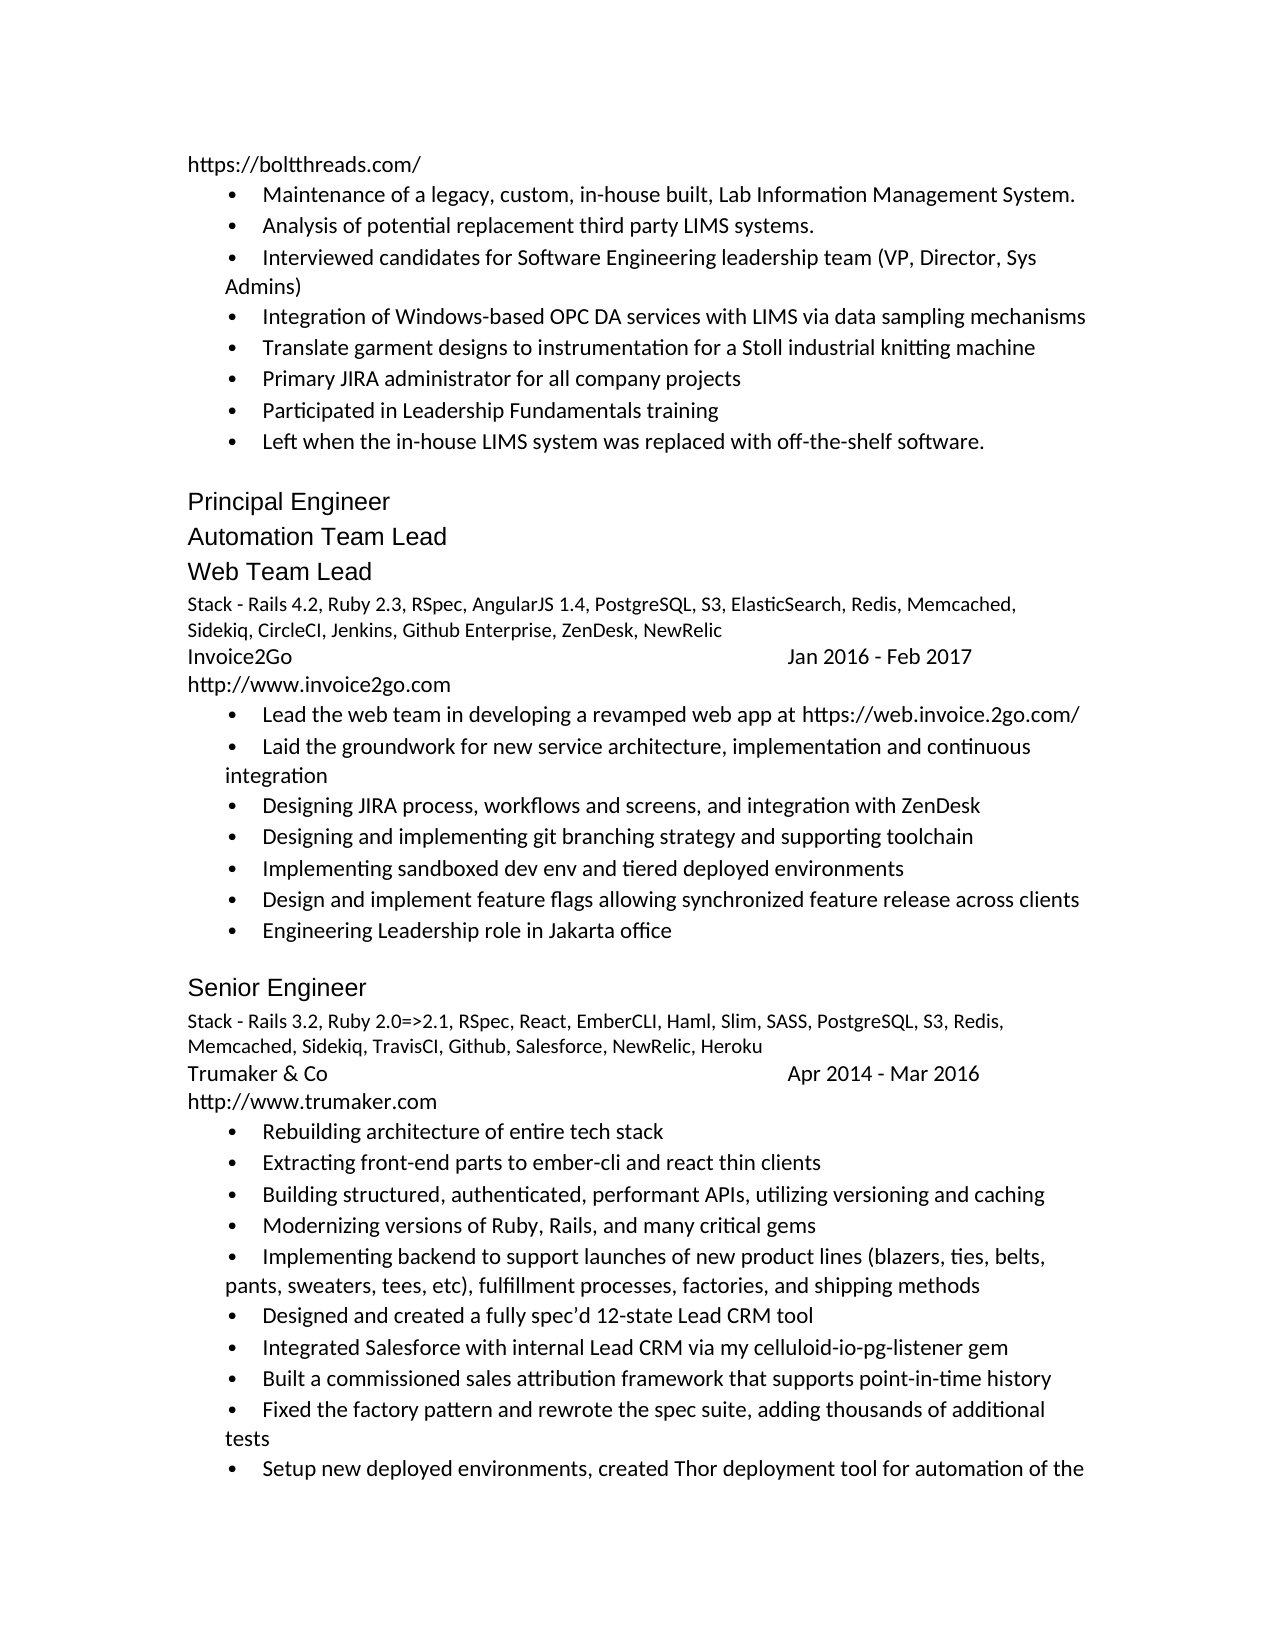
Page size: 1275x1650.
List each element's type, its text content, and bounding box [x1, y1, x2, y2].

list Building structured, authenticated, performant APIs, utilizing versioning and caching [225, 1178, 1087, 1209]
list Built a commissioned sales attribution framework that supports point-in-time history [225, 1362, 1087, 1393]
list Implementing sandboxed dev env and tiered deployed environments [225, 851, 1087, 883]
list Left when the in-house LIMS system was replaced with off-the-shelf software. [225, 425, 1087, 456]
list Design and implement feature flags allowing synchronized feature release across clients [225, 883, 1087, 914]
list Engineering Leadership role in Jakarta office [225, 914, 1087, 945]
text Stack - Rails 4.2, Ruby 2.3, RSpec, AngularJS 1.4, PostgreSQL, S3, ElasticSearch, Redis, Memcached, Sidekiq, CircleCI, Jenkins, Github Enterprise, ZenDesk, NewRelic [187, 592, 1087, 642]
list Laid the groundwork for new service architecture, implementation and continuous integration [225, 730, 1087, 789]
list Designing JIRA process, workflows and screens, and integration with ZenDesk [225, 789, 1087, 820]
text Trumaker & Co Apr 2014 - Mar 2016 [187, 1059, 1087, 1087]
list Designing and implementing git branching strategy and supporting toolchain [225, 820, 1087, 851]
list Analysis of potential replacement third party LIMS systems. [225, 209, 1087, 241]
subtitle Principal Engineer [187, 487, 1087, 515]
text Invoice2Go Jan 2016 - Feb 2017 [187, 642, 1087, 670]
subtitle Senior Engineer [187, 973, 1087, 1002]
text http://www.invoice2go.com [187, 670, 1087, 698]
list Implementing backend to support launches of new product lines (blazers, ties, belts, pants, sweaters, tees, etc), fulfillment processes, factories, and shipping methods [225, 1240, 1087, 1299]
text http://www.trumaker.com [187, 1087, 1087, 1115]
list Integration of Windows-based OPC DA services with LIMS via data sampling mechanisms [225, 300, 1087, 331]
list Modernizing versions of Ruby, Rails, and many critical gems [225, 1209, 1087, 1240]
list Maintenance of a legacy, custom, in-house built, Lab Information Management System. [225, 178, 1087, 209]
list Participated in Leadership Fundamentals training [225, 393, 1087, 425]
list Designed and created a fully spec’d 12-state Lead CRM tool [225, 1299, 1087, 1331]
list Fixed the factory pattern and rewrote the spec suite, adding thousands of additional tests [225, 1393, 1087, 1452]
list Rebuilding architecture of entire tech stack [225, 1115, 1087, 1146]
list Lead the web team in developing a revamped web app at https://web.invoice.2go.com/ [225, 698, 1087, 730]
subtitle Automation Team Lead [187, 522, 1087, 550]
text https://boltthreads.com/ [187, 150, 1087, 178]
text Stack - Rails 3.2, Ruby 2.0=>2.1, RSpec, React, EmberCLI, Haml, Slim, SASS, PostgreSQL, S3, Redis, Memcached, Sidekiq, TravisCI, Github, Salesforce, NewRelic, Heroku [187, 1008, 1087, 1059]
subtitle Web Team Lead [187, 557, 1087, 585]
list Setup new deployed environments, created Thor deployment tool for automation of the [225, 1452, 1087, 1484]
list Integrated Salesforce with internal Lead CRM via my celluloid-io-pg-listener gem [225, 1331, 1087, 1362]
list Interviewed candidates for Software Engineering leadership team (VP, Director, Sys Admins) [225, 241, 1087, 300]
list Primary JIRA administrator for all company projects [225, 362, 1087, 393]
list Extracting front-end parts to ember-cli and react thin clients [225, 1146, 1087, 1178]
list Translate garment designs to instrumentation for a Stoll industrial knitting machine [225, 331, 1087, 362]
